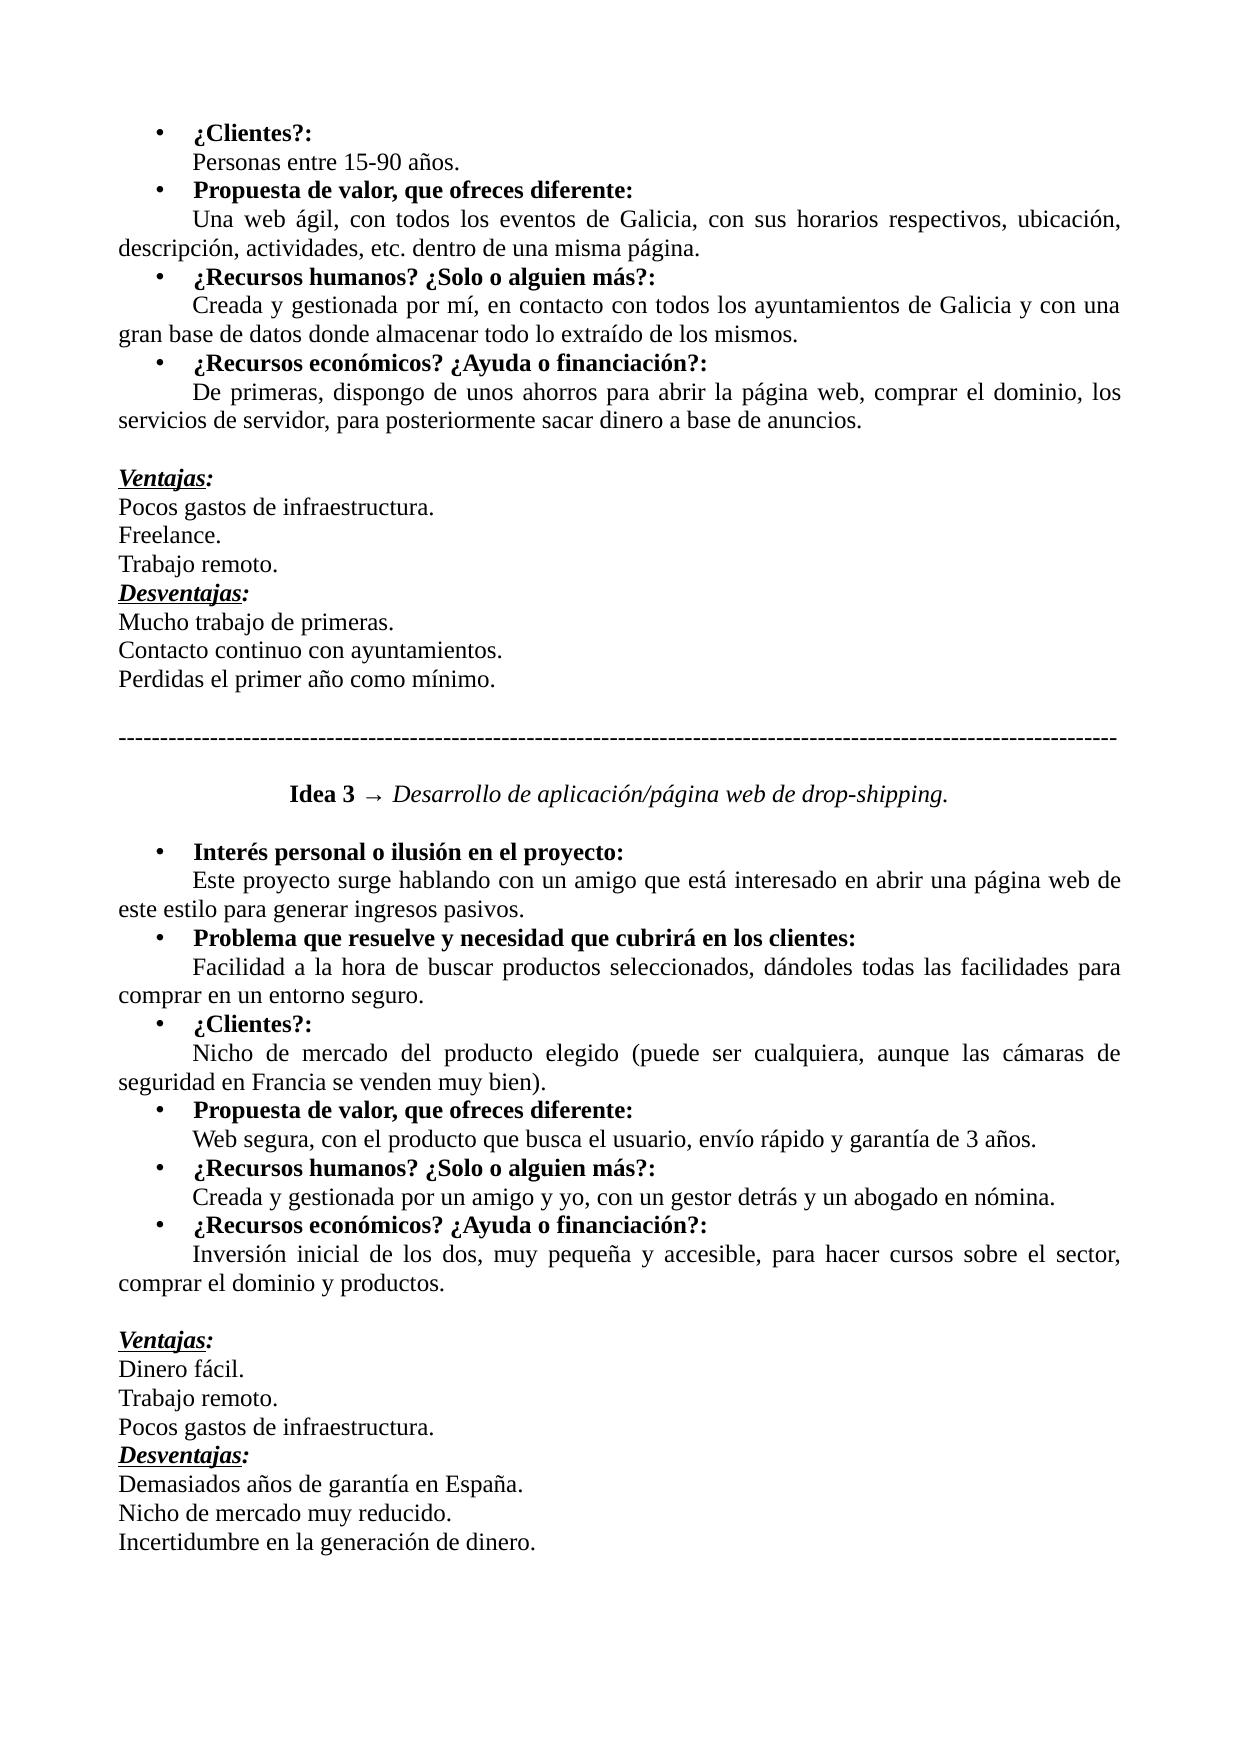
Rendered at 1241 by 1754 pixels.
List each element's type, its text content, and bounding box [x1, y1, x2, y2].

text Freelance. [118, 521, 1122, 549]
text Nicho de mercado del producto elegido (puede ser cualquiera, aunque las cámaras de seguridad en Francia se venden muy bien). [118, 1038, 1122, 1096]
text De primeras, dispongo de unos ahorros para abrir la página web, comprar el dominio, los servicios de servidor, para posteriormente sacar dinero a base de anuncios. [118, 377, 1122, 434]
list Propuesta de valor, que ofreces diferente: [156, 1096, 1122, 1124]
text Ventajas: [118, 1326, 1122, 1354]
list Propuesta de valor, que ofreces diferente: [156, 176, 1122, 204]
text Trabajo remoto. [118, 549, 1122, 578]
text Trabajo remoto. [118, 1383, 1122, 1412]
list ¿Recursos económicos? ¿Ayuda o financiación?: [156, 348, 1122, 377]
list Problema que resuelve y necesidad que cubrirá en los clientes: [156, 923, 1122, 952]
text Idea 3 → Desarrollo de aplicación/página web de drop-shipping. [118, 779, 1122, 808]
text Pocos gastos de infraestructura. [118, 492, 1122, 521]
text Mucho trabajo de primeras. [118, 607, 1122, 636]
text Desventajas: [118, 1441, 1122, 1469]
list ¿Recursos humanos? ¿Solo o alguien más?: [156, 1153, 1122, 1182]
text Este proyecto surge hablando con un amigo que está interesado en abrir una página web de este estilo para generar ingresos pasivos. [118, 866, 1122, 923]
text Contacto continuo con ayuntamientos. [118, 636, 1122, 664]
text Una web ágil, con todos los eventos de Galicia, con sus horarios respectivos, ubicación, descripción, actividades, etc. dentro de una misma página. [118, 204, 1122, 262]
text Demasiados años de garantía en España. [118, 1469, 1122, 1498]
list ¿Clientes?: [156, 118, 1122, 147]
list Interés personal o ilusión en el proyecto: [156, 837, 1122, 866]
text Web segura, con el producto que busca el usuario, envío rápido y garantía de 3 años. [118, 1124, 1122, 1153]
text Incertidumbre en la generación de dinero. [118, 1527, 1122, 1556]
text Ventajas: [118, 463, 1122, 492]
text Dinero fácil. [118, 1354, 1122, 1383]
text Personas entre 15-90 años. [118, 147, 1122, 176]
list ¿Recursos económicos? ¿Ayuda o financiación?: [156, 1211, 1122, 1239]
text Facilidad a la hora de buscar productos seleccionados, dándoles todas las facilidades para comprar en un entorno seguro. [118, 952, 1122, 1009]
text Pocos gastos de infraestructura. [118, 1412, 1122, 1441]
text Creada y gestionada por mí, en contacto con todos los ayuntamientos de Galicia y con una gran base de datos donde almacenar todo lo extraído de los mismos. [118, 291, 1122, 348]
text Nicho de mercado muy reducido. [118, 1498, 1122, 1527]
list ¿Recursos humanos? ¿Solo o alguien más?: [156, 262, 1122, 291]
text Inversión inicial de los dos, muy pequeña y accesible, para hacer cursos sobre el sector, comprar el dominio y productos. [118, 1239, 1122, 1297]
text Creada y gestionada por un amigo y yo, con un gestor detrás y un abogado en nómina. [118, 1182, 1122, 1211]
text Perdidas el primer año como mínimo. [118, 664, 1122, 693]
text ------------------------------------------------------------------------------------------------------------------------ [118, 722, 1122, 751]
text Desventajas: [118, 578, 1122, 607]
list ¿Clientes?: [156, 1009, 1122, 1038]
